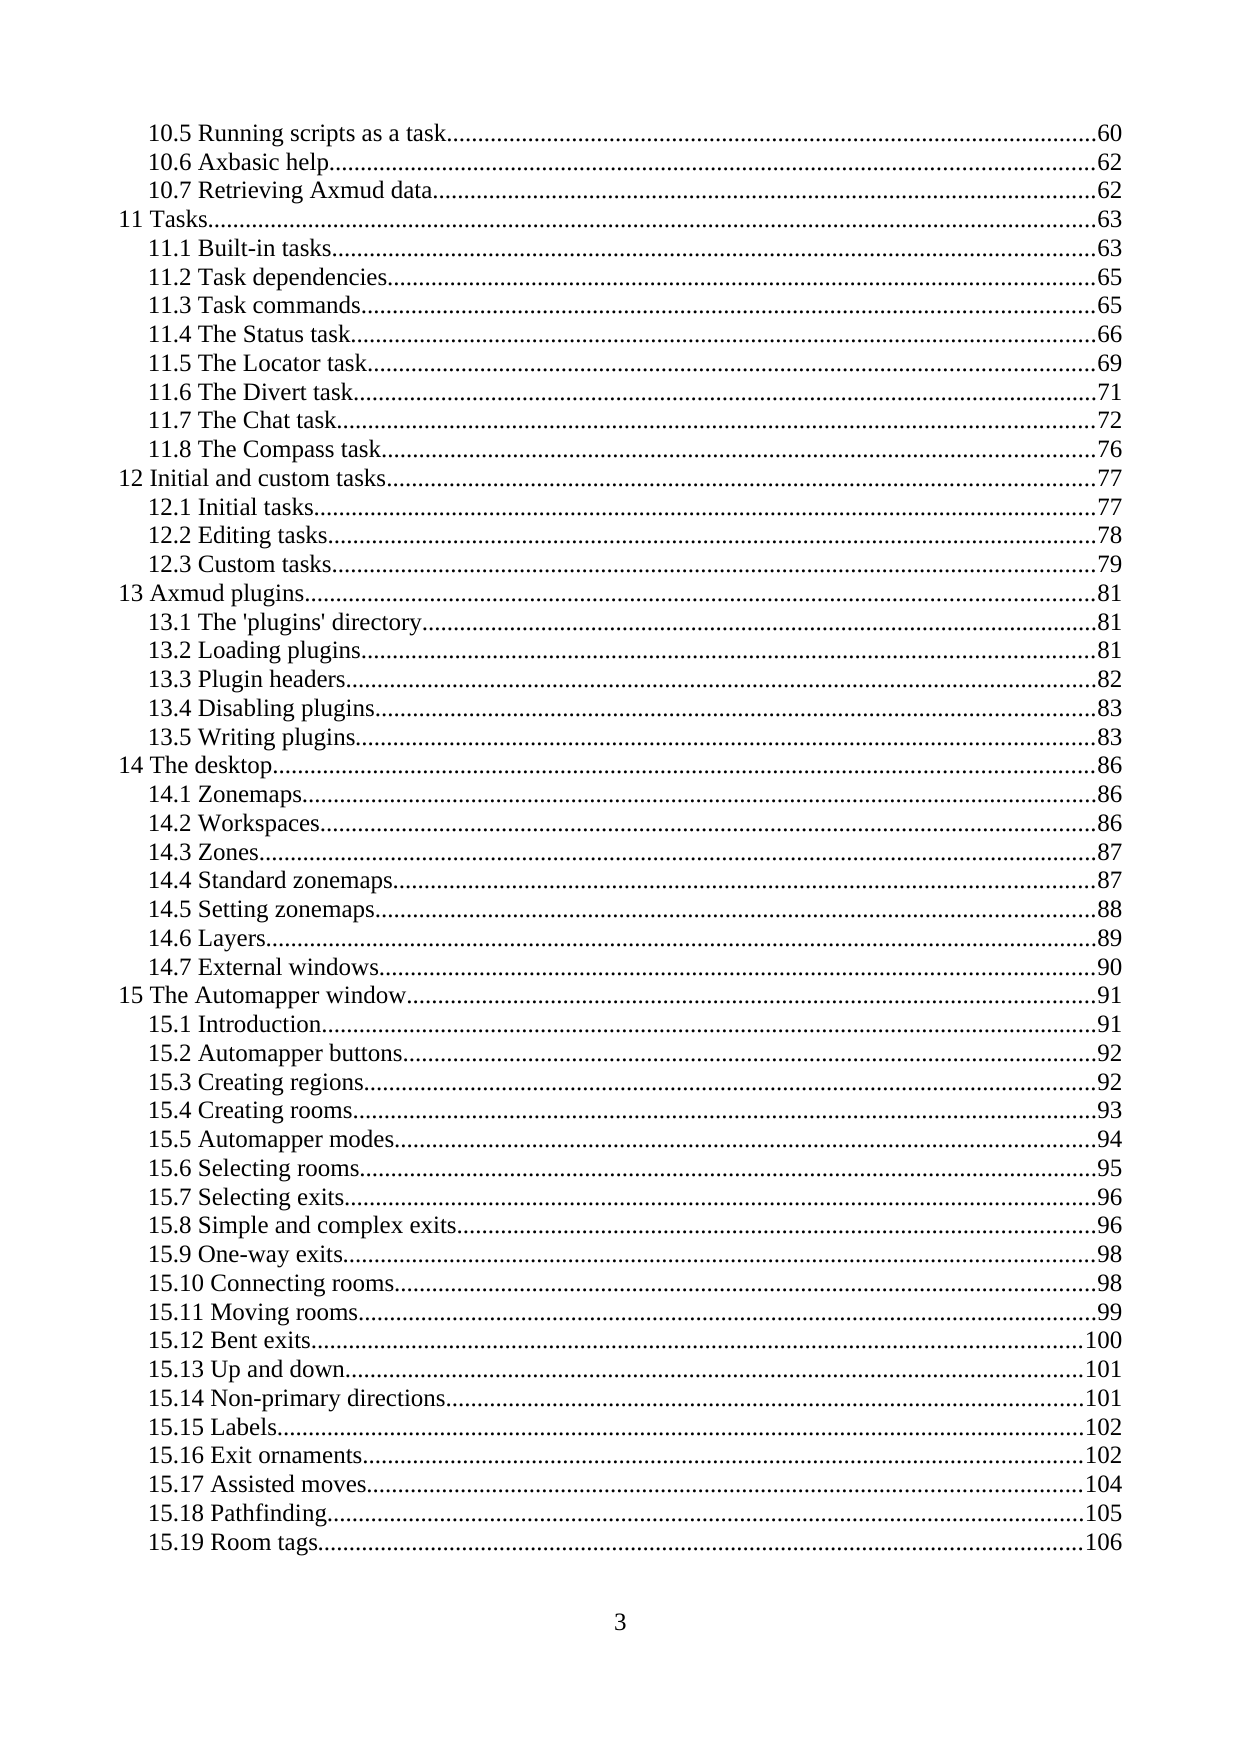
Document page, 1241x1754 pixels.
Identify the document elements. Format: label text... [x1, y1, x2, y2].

text 10.5 Running scripts as a task 60 [148, 118, 1122, 147]
text 15.2 Automapper buttons 92 [148, 1038, 1122, 1067]
text 12.3 Custom tasks 79 [148, 549, 1122, 578]
text 13 Axmud plugins 81 [118, 578, 1122, 607]
text 14.7 External windows 90 [148, 952, 1122, 981]
text 11.7 The Chat task 72 [148, 406, 1122, 434]
text 14.3 Zones 87 [148, 837, 1122, 866]
text 13.5 Writing plugins 83 [148, 722, 1122, 751]
text 15.10 Connecting rooms 98 [148, 1268, 1122, 1297]
text 10.6 Axbasic help 62 [148, 147, 1122, 176]
text 15.17 Assisted moves 104 [148, 1469, 1122, 1498]
text 11 Tasks 63 [118, 204, 1122, 233]
text 14.1 Zonemaps 86 [148, 779, 1122, 808]
text 13.2 Loading plugins 81 [148, 636, 1122, 664]
text 15.16 Exit ornaments 102 [148, 1441, 1122, 1469]
text 11.8 The Compass task 76 [148, 434, 1122, 463]
text 10.7 Retrieving Axmud data 62 [148, 176, 1122, 204]
text 13.3 Plugin headers 82 [148, 664, 1122, 693]
text 15.6 Selecting rooms 95 [148, 1153, 1122, 1182]
text 15.3 Creating regions 92 [148, 1067, 1122, 1096]
text 11.5 The Locator task 69 [148, 348, 1122, 377]
text 15.5 Automapper modes 94 [148, 1124, 1122, 1153]
text 15.7 Selecting exits 96 [148, 1182, 1122, 1211]
text 15.15 Labels 102 [148, 1412, 1122, 1441]
text 11.4 The Status task 66 [148, 319, 1122, 348]
text 12 Initial and custom tasks 77 [118, 463, 1122, 492]
text 13.1 The 'plugins' directory 81 [148, 607, 1122, 636]
text 15.1 Introduction 91 [148, 1009, 1122, 1038]
text 13.4 Disabling plugins 83 [148, 693, 1122, 722]
text 11.1 Built-in tasks 63 [148, 233, 1122, 262]
text 14.5 Setting zonemaps 88 [148, 894, 1122, 923]
text 12.1 Initial tasks 77 [148, 492, 1122, 521]
text 15.19 Room tags 106 [148, 1527, 1122, 1556]
text 14 The desktop 86 [118, 751, 1122, 779]
text 14.6 Layers 89 [148, 923, 1122, 952]
text 15.8 Simple and complex exits 96 [148, 1211, 1122, 1239]
text 15 The Automapper window 91 [118, 981, 1122, 1009]
text 15.13 Up and down 101 [148, 1354, 1122, 1383]
text 11.2 Task dependencies 65 [148, 262, 1122, 291]
text 15.14 Non-primary directions 101 [148, 1383, 1122, 1412]
text 11.3 Task commands 65 [148, 291, 1122, 319]
text 15.9 One-way exits 98 [148, 1239, 1122, 1268]
text 12.2 Editing tasks 78 [148, 521, 1122, 549]
text 15.12 Bent exits 100 [148, 1326, 1122, 1354]
text 15.18 Pathfinding 105 [148, 1498, 1122, 1527]
text 14.2 Workspaces 86 [148, 808, 1122, 837]
text 11.6 The Divert task 71 [148, 377, 1122, 406]
text 15.4 Creating rooms 93 [148, 1096, 1122, 1124]
text 15.11 Moving rooms 99 [148, 1297, 1122, 1326]
text 14.4 Standard zonemaps 87 [148, 866, 1122, 894]
